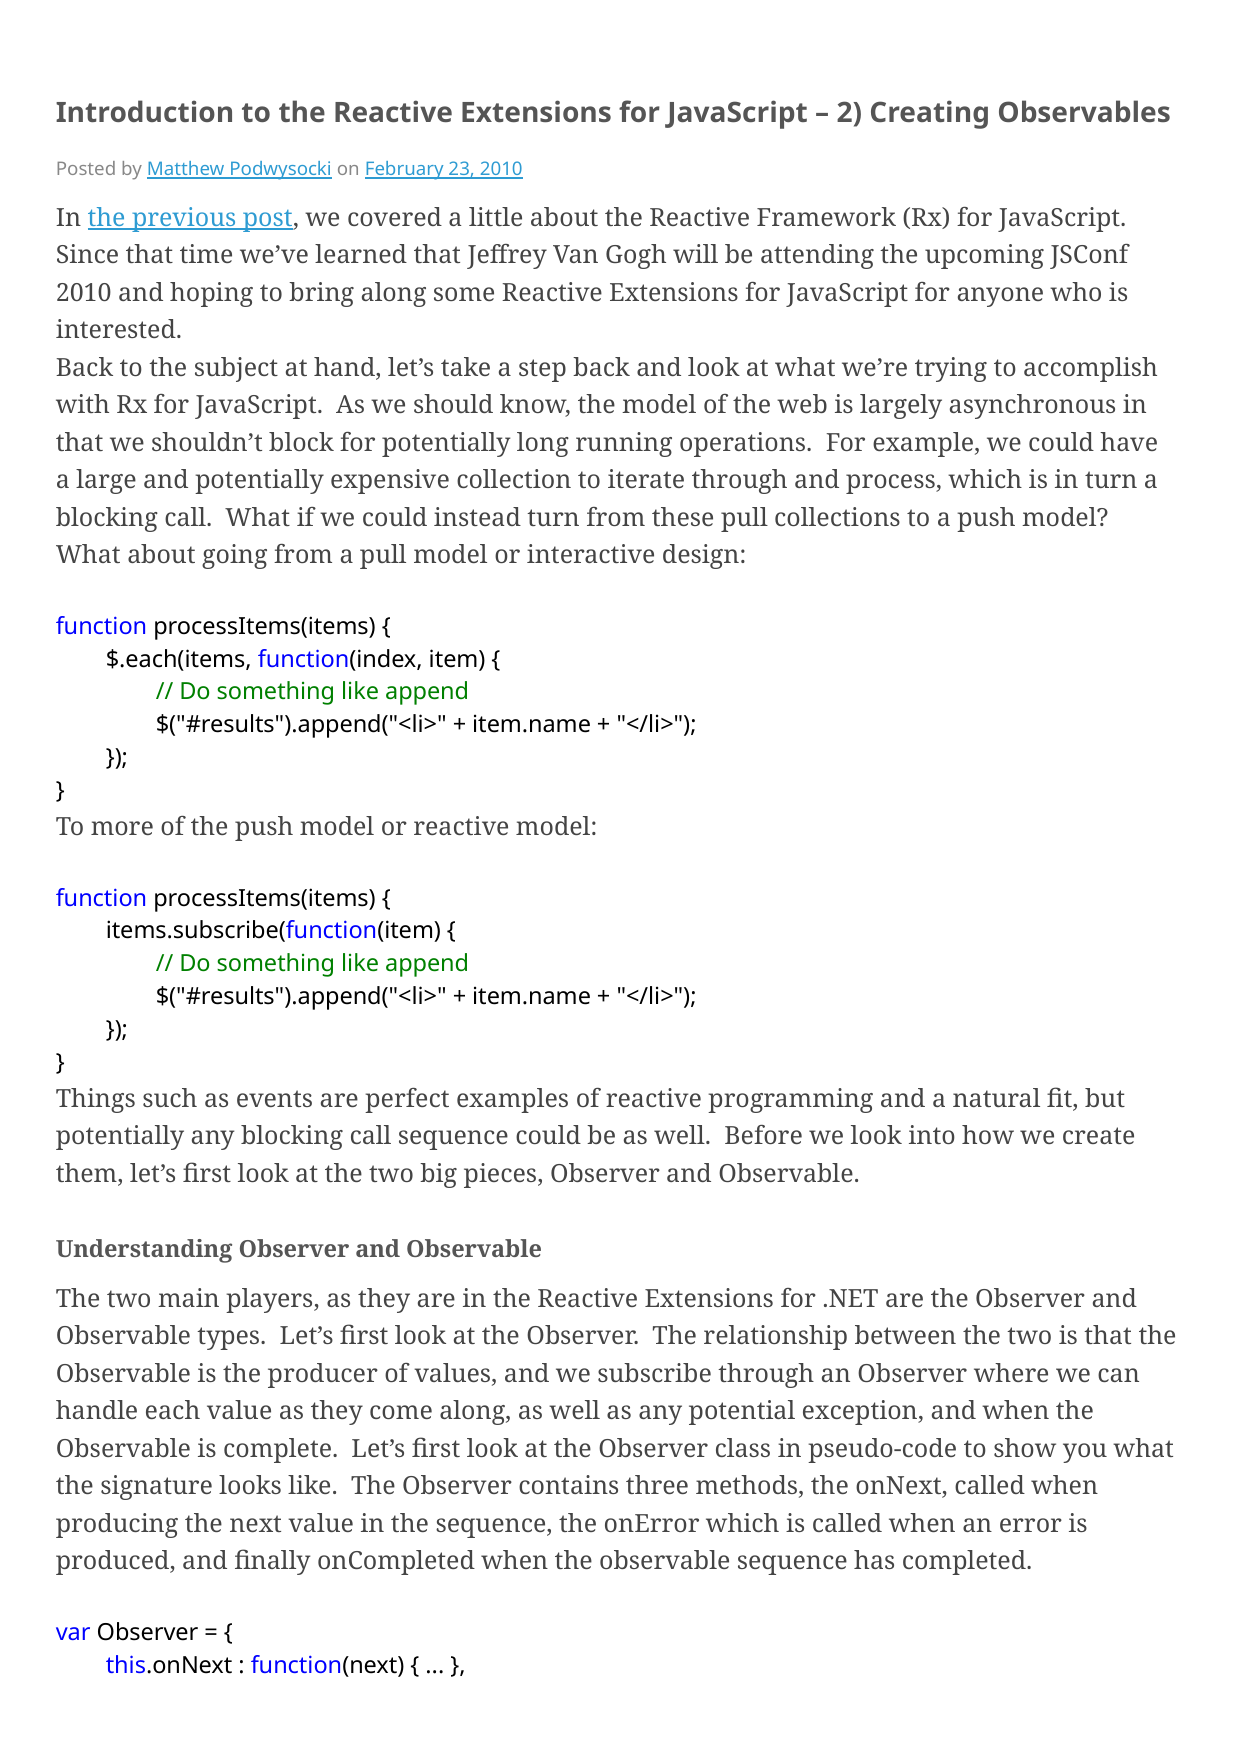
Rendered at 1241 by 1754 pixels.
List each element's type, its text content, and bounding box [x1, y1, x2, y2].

text function processItems(items) { [56, 880, 1178, 913]
text $("#results").append("<li>" + item.name + "</li>"); [56, 707, 1178, 739]
text $.each(items, function(index, item) { [56, 641, 1178, 674]
text To more of the push model or reactive model: [56, 805, 1178, 843]
text }); [56, 1011, 1178, 1044]
text // Do something like append [56, 946, 1178, 978]
text var Observer = { [56, 1614, 1178, 1647]
text } [56, 772, 1178, 805]
text } [56, 1044, 1178, 1077]
text items.subscribe(function(item) { [56, 913, 1178, 946]
subtitle Introduction to the Reactive Extensions for JavaScript – 2) Creating Observables [56, 93, 1178, 131]
text // Do something like append [56, 674, 1178, 707]
text function processItems(items) { [56, 608, 1178, 641]
text $("#results").append("<li>" + item.name + "</li>"); [56, 978, 1178, 1011]
text this.onNext : function(next) { ... }, [56, 1647, 1178, 1680]
text In the previous post, we covered a little about the Reactive Framework (Rx) for JavaScript. Since that time we’ve learned that Jeffrey Van Gogh will be attending the upcoming JSConf 2010 and hoping to bring along some Reactive Extensions for JavaScript for anyone who is interested. [56, 196, 1178, 346]
text }); [56, 739, 1178, 772]
subtitle Understanding Observer and Observable [56, 1227, 1178, 1264]
text Things such as events are perfect examples of reactive programming and a natural fit, but potentially any blocking call sequence could be as well. Before we look into how we create them, let’s first look at the two big pieces, Observer and Observable. [56, 1077, 1178, 1189]
text Back to the subject at hand, let’s take a step back and look at what we’re trying to accomplish with Rx for JavaScript. As we should know, the model of the web is largely asynchronous in that we shouldn’t block for potentially long running operations. For example, we could have a large and potentially expensive collection to iterate through and process, which is in turn a blocking call. What if we could instead turn from these pull collections to a push model? What about going from a pull model or interactive design: [56, 346, 1178, 571]
text Posted by Matthew Podwysocki on February 23, 2010 [56, 144, 1072, 181]
text The two main players, as they are in the Reactive Extensions for .NET are the Observer and Observable types. Let’s first look at the Observer. The relationship between the two is that the Observable is the producer of values, and we subscribe through an Observer where we can handle each value as they come along, as well as any potential exception, and when the Observable is complete. Let’s first look at the Observer class in pseudo-code to show you what the signature looks like. The Observer contains three methods, the onNext, called when producing the next value in the sequence, the onError which is called when an error is produced, and finally onCompleted when the observable sequence has completed. [56, 1277, 1178, 1577]
